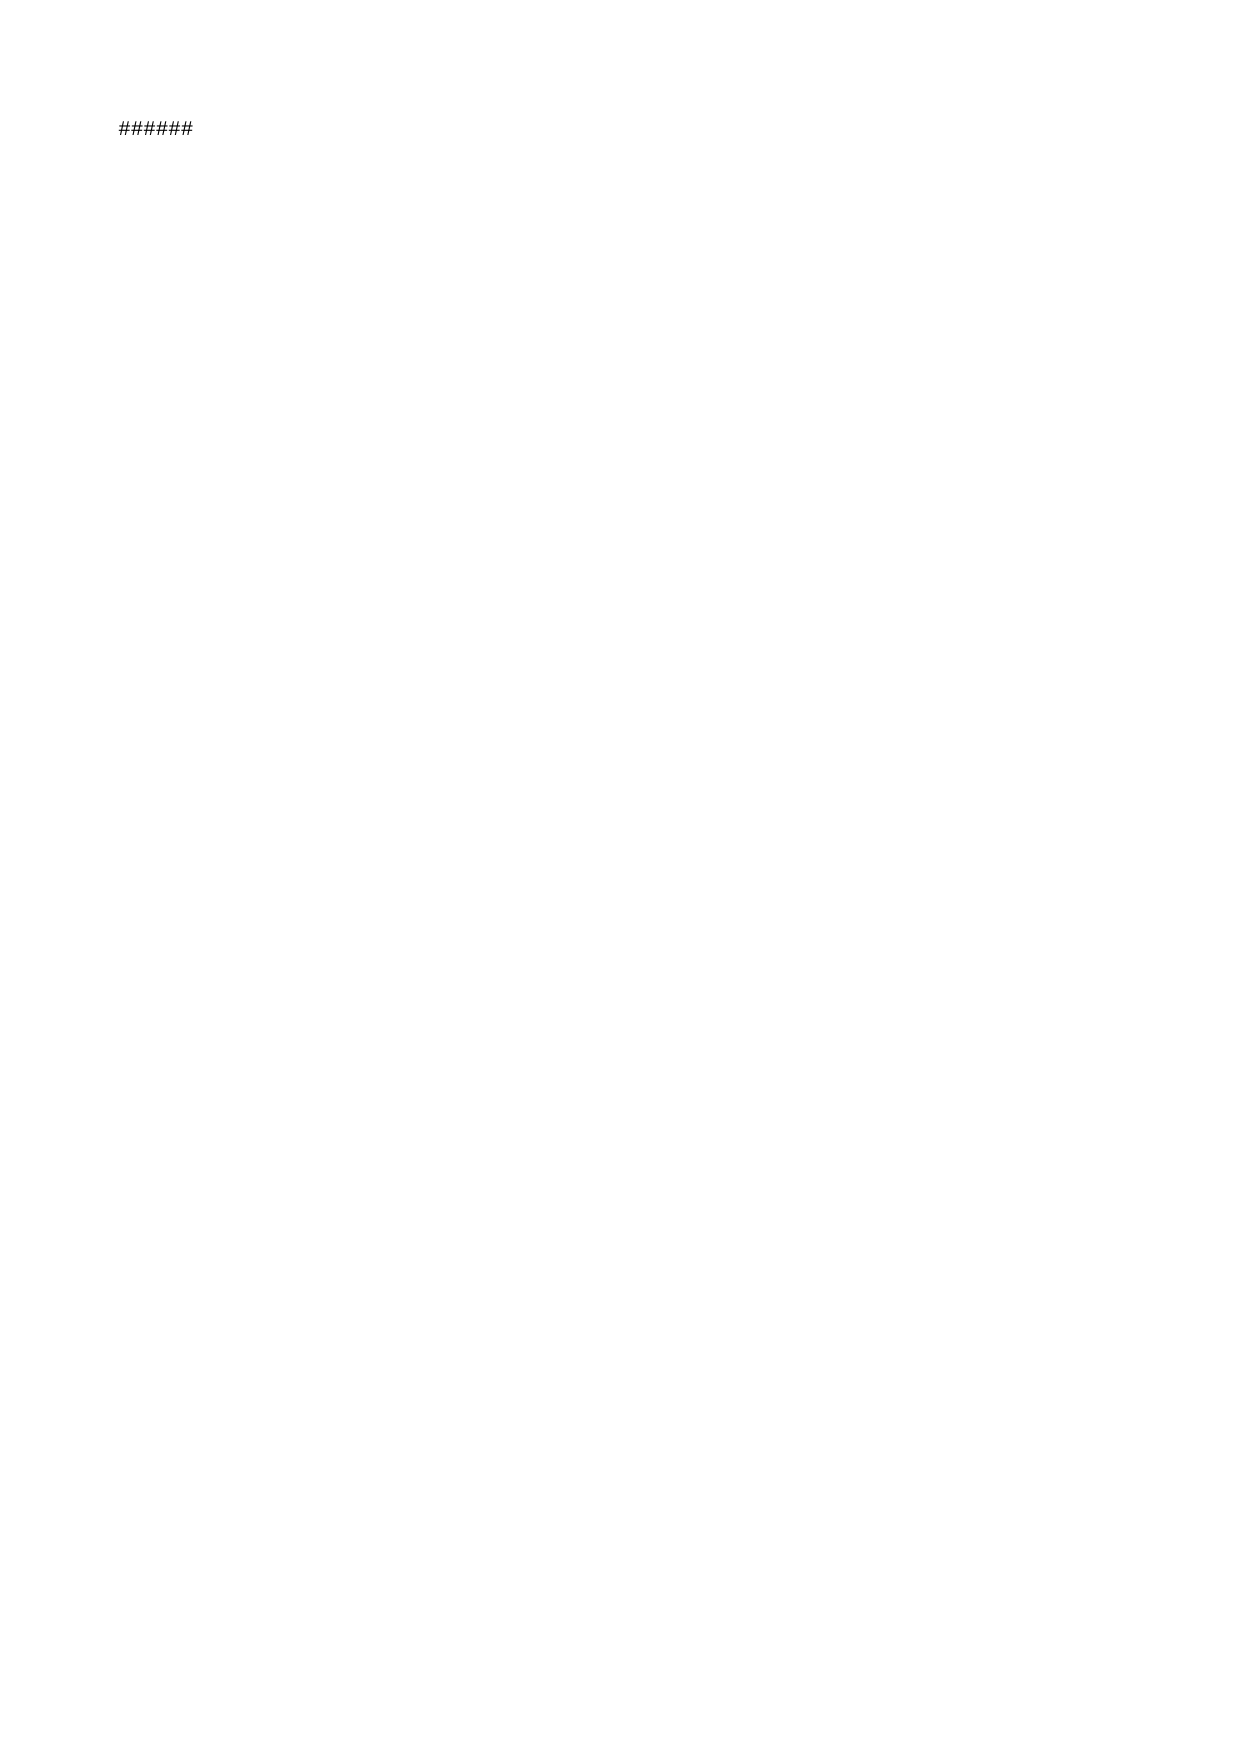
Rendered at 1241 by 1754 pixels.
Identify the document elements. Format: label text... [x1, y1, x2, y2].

text ###### [118, 118, 1122, 142]
